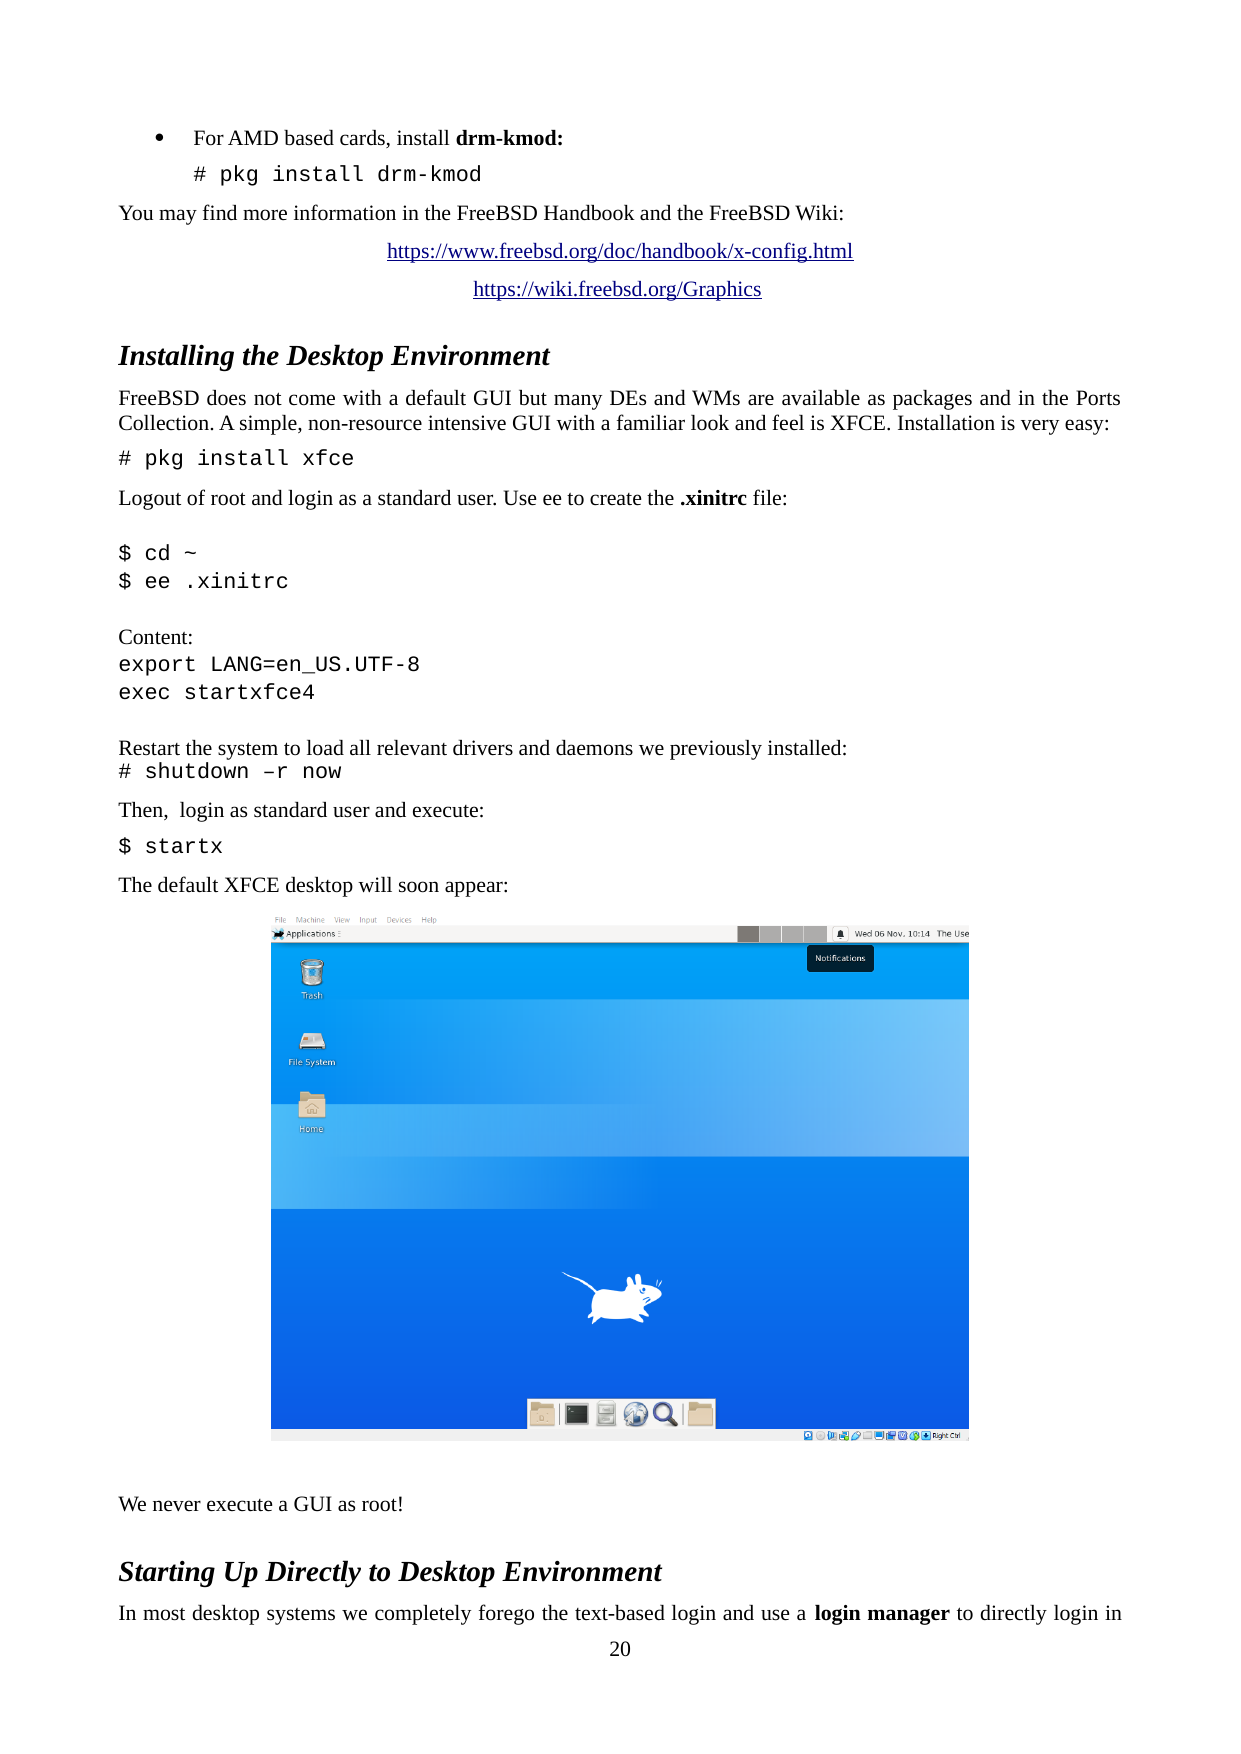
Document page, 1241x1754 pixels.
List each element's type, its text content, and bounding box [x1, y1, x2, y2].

text Restart the system to load all relevant drivers and daemons we previously installed: [118, 735, 1122, 760]
text In most desktop systems we completely forego the text-based login and use a login manager to directly login in [118, 1600, 1122, 1625]
text FreeBSD does not come with a default GUI but many DEs and WMs are available as packages and in the Ports Collection. A simple, non-resource intensive GUI with a familiar look and feel is XFCE. Installation is very easy: [118, 384, 1122, 435]
text You may find more information in the FreeBSD Handbook and the FreeBSD Wiki: [118, 200, 1122, 226]
text Content: [118, 624, 1122, 649]
text export LANG=en_US.UTF-8 [118, 653, 1122, 678]
text # shutdown –r now [118, 760, 1122, 785]
text https://wiki.freebsd.org/Graphics [118, 276, 1122, 301]
text Logout of root and login as a standard user. Use ee to create the .xinitrc file: [118, 485, 1122, 510]
subtitle Installing the Desktop Environment [118, 338, 1122, 372]
text We never execute a GUI as root! [118, 1491, 1122, 1516]
text $ startx [118, 835, 1122, 860]
subtitle Starting Up Directly to Desktop Environment [118, 1554, 1122, 1587]
text # pkg install xfce [118, 447, 1122, 472]
text $ cd ~ [118, 542, 1122, 567]
text $ ee .xinitrc [118, 571, 1122, 595]
list For AMD based cards, install drm-kmod: [156, 125, 1122, 151]
text The default XFCE desktop will soon appear: [118, 872, 1122, 898]
text Then, login as standard user and execute: [118, 797, 1122, 823]
text exec startxfce4 [118, 681, 1122, 706]
text # pkg install drm-kmod [119, 163, 1122, 188]
text https://www.freebsd.org/doc/handbook/x-config.html [118, 238, 1122, 263]
